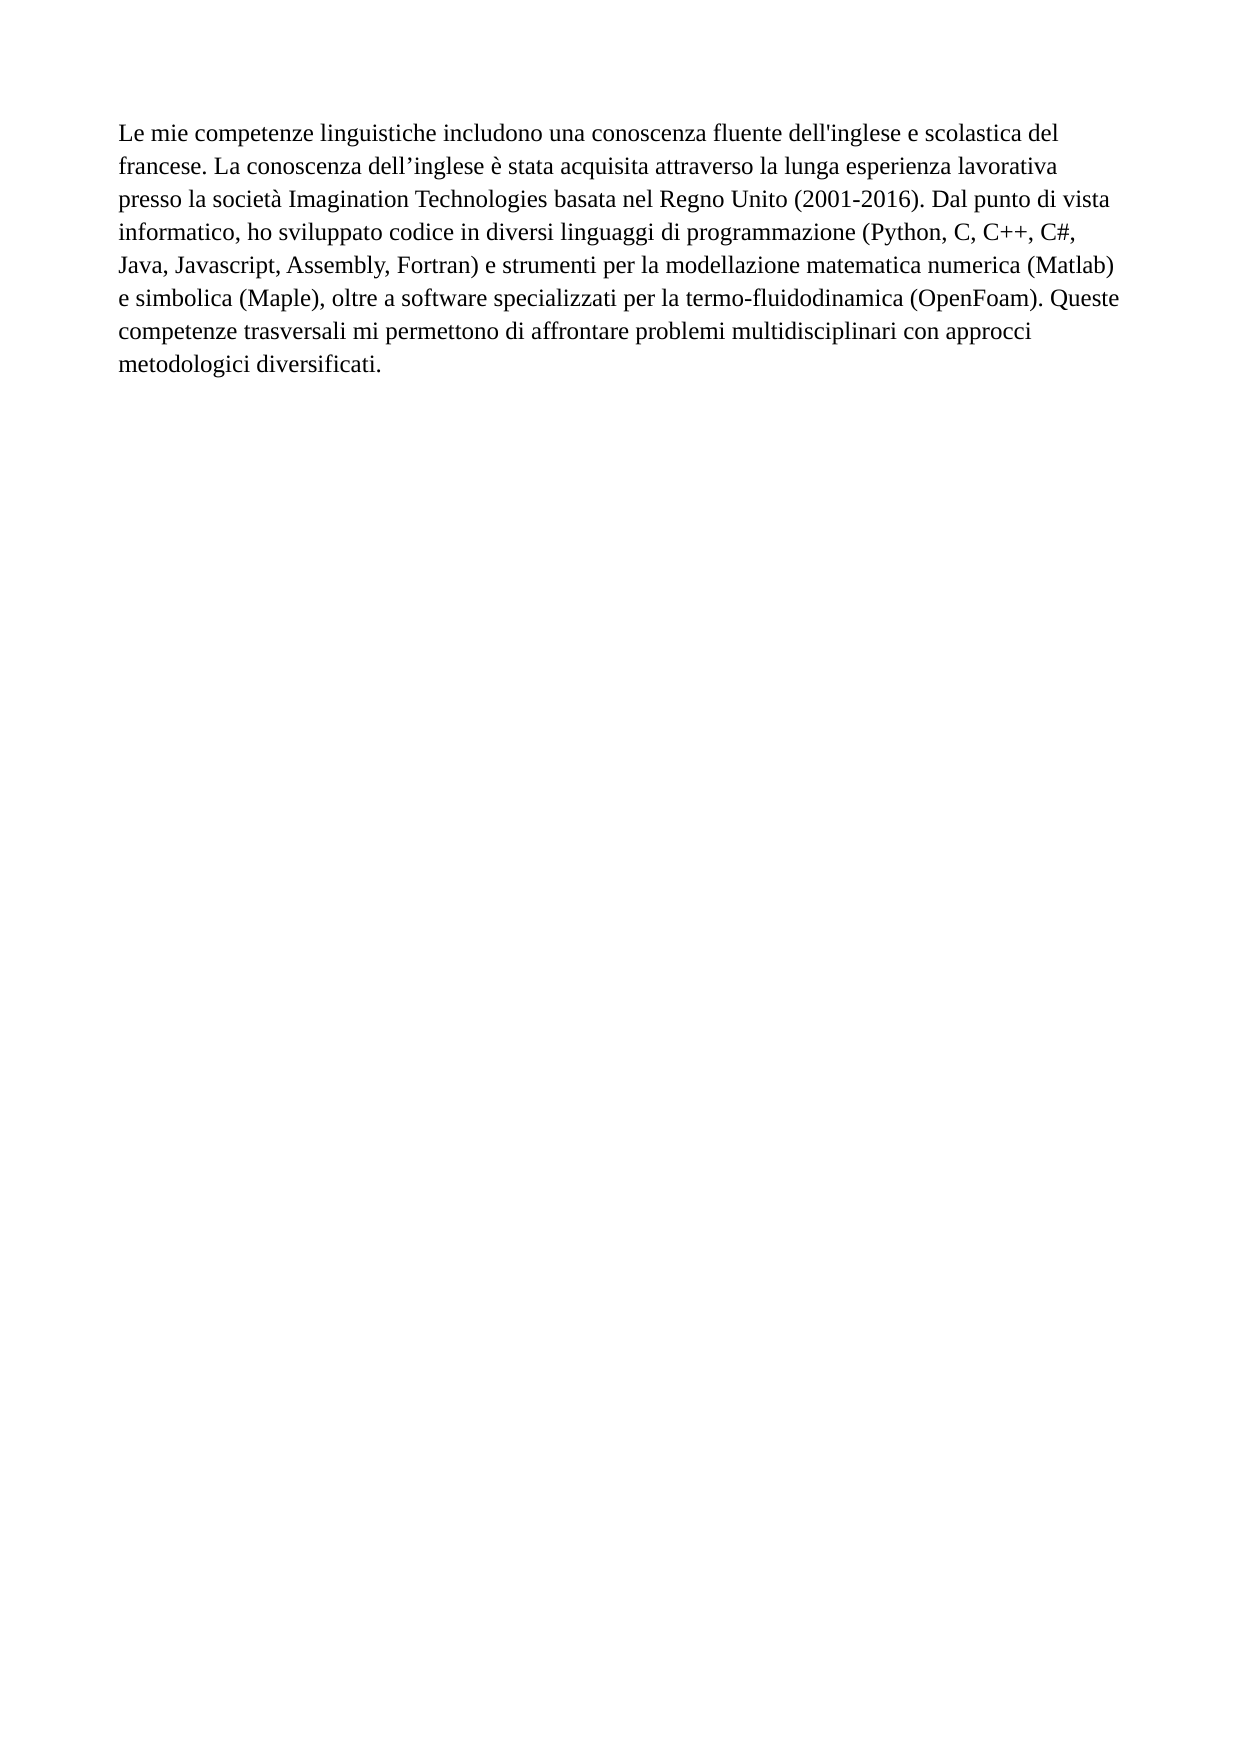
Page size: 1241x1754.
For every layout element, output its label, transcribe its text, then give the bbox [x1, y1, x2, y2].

text Le mie competenze linguistiche includono una conoscenza fluente dell'inglese e scolastica del francese. La conoscenza dell’inglese è stata acquisita attraverso la lunga esperienza lavorativa presso la società Imagination Technologies basata nel Regno Unito (2001-2016). Dal punto di vista informatico, ho sviluppato codice in diversi linguaggi di programmazione (Python, C, C++, C#, Java, Javascript, Assembly, Fortran) e strumenti per la modellazione matematica numerica (Matlab) e simbolica (Maple), oltre a software specializzati per la termo-fluidodinamica (OpenFoam). Queste competenze trasversali mi permettono di affrontare problemi multidisciplinari con approcci metodologici diversificati. [118, 118, 1122, 378]
